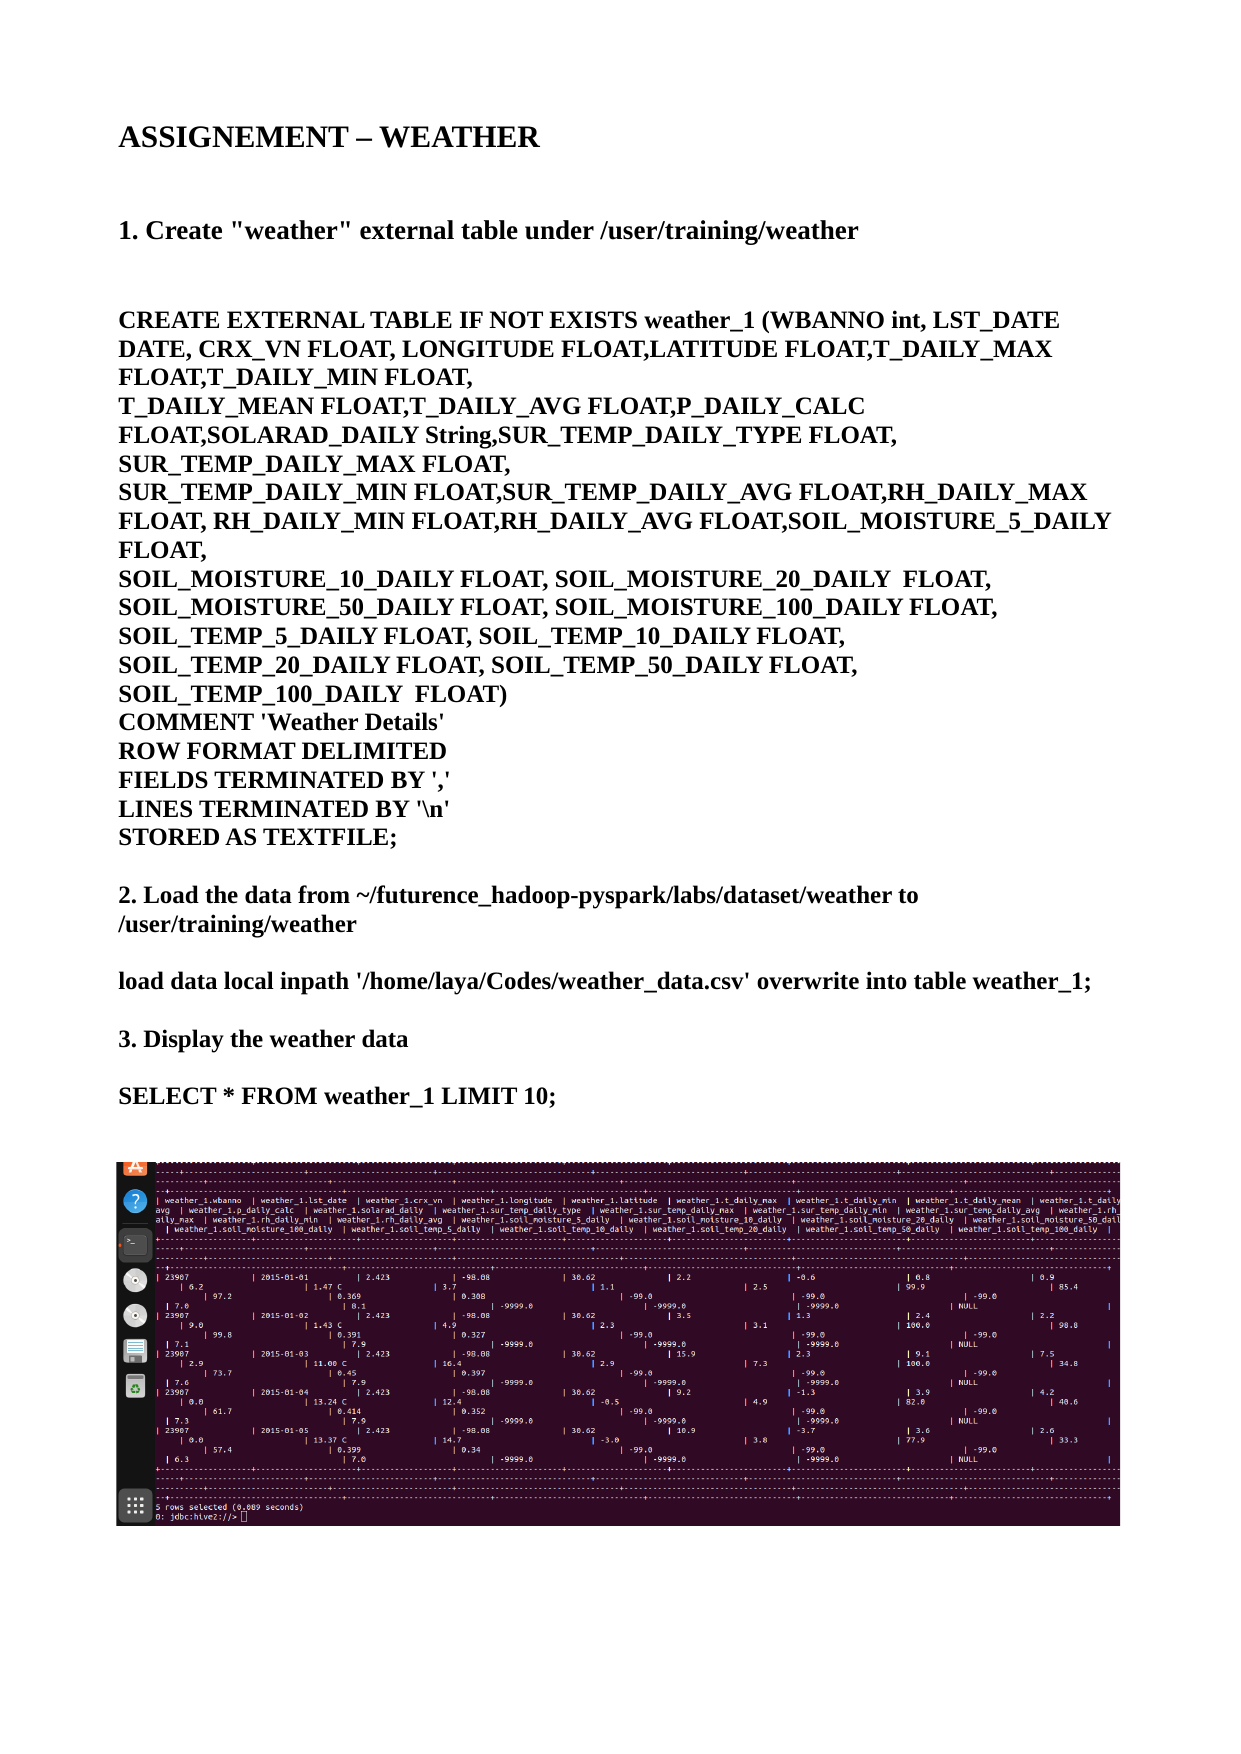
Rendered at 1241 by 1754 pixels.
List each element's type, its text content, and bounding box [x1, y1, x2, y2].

text SOIL_TEMP_5_DAILY FLOAT, SOIL_TEMP_10_DAILY FLOAT, SOIL_TEMP_20_DAILY FLOAT, SOIL_TEMP_50_DAILY FLOAT, SOIL_TEMP_100_DAILY FLOAT) [118, 621, 1122, 707]
text SOIL_MOISTURE_10_DAILY FLOAT, SOIL_MOISTURE_20_DAILY FLOAT, SOIL_MOISTURE_50_DAILY FLOAT, SOIL_MOISTURE_100_DAILY FLOAT, [118, 564, 1122, 621]
text FIELDS TERMINATED BY ',' [118, 765, 1122, 794]
text 2. Load the data from ~/futurence_hadoop-pyspark/labs/dataset/weather to /user/training/weather [118, 880, 1122, 937]
text load data local inpath '/home/laya/Codes/weather_data.csv' overwrite into table weather_1; [118, 966, 1122, 995]
text ASSIGNEMENT – WEATHER [118, 118, 1122, 154]
picture [116, 1162, 1121, 1526]
text LINES TERMINATED BY '\n' [118, 794, 1122, 822]
text STORED AS TEXTFILE; [118, 822, 1122, 851]
text SELECT * FROM weather_1 LIMIT 10; [118, 1081, 1122, 1110]
text ROW FORMAT DELIMITED [118, 736, 1122, 765]
text CREATE EXTERNAL TABLE IF NOT EXISTS weather_1 (WBANNO int, LST_DATE DATE, CRX_VN FLOAT, LONGITUDE FLOAT,LATITUDE FLOAT,T_DAILY_MAX FLOAT,T_DAILY_MIN FLOAT, [118, 305, 1122, 391]
text SUR_TEMP_DAILY_MIN FLOAT,SUR_TEMP_DAILY_AVG FLOAT,RH_DAILY_MAX FLOAT, RH_DAILY_MIN FLOAT,RH_DAILY_AVG FLOAT,SOIL_MOISTURE_5_DAILY FLOAT, [118, 477, 1122, 564]
text T_DAILY_MEAN FLOAT,T_DAILY_AVG FLOAT,P_DAILY_CALC FLOAT,SOLARAD_DAILY String,SUR_TEMP_DAILY_TYPE FLOAT, SUR_TEMP_DAILY_MAX FLOAT, [118, 391, 1122, 477]
text 3. Display the weather data [118, 1024, 1122, 1052]
text COMMENT 'Weather Details' [118, 707, 1122, 736]
text 1. Create "weather" external table under /user/training/weather [118, 214, 1122, 245]
